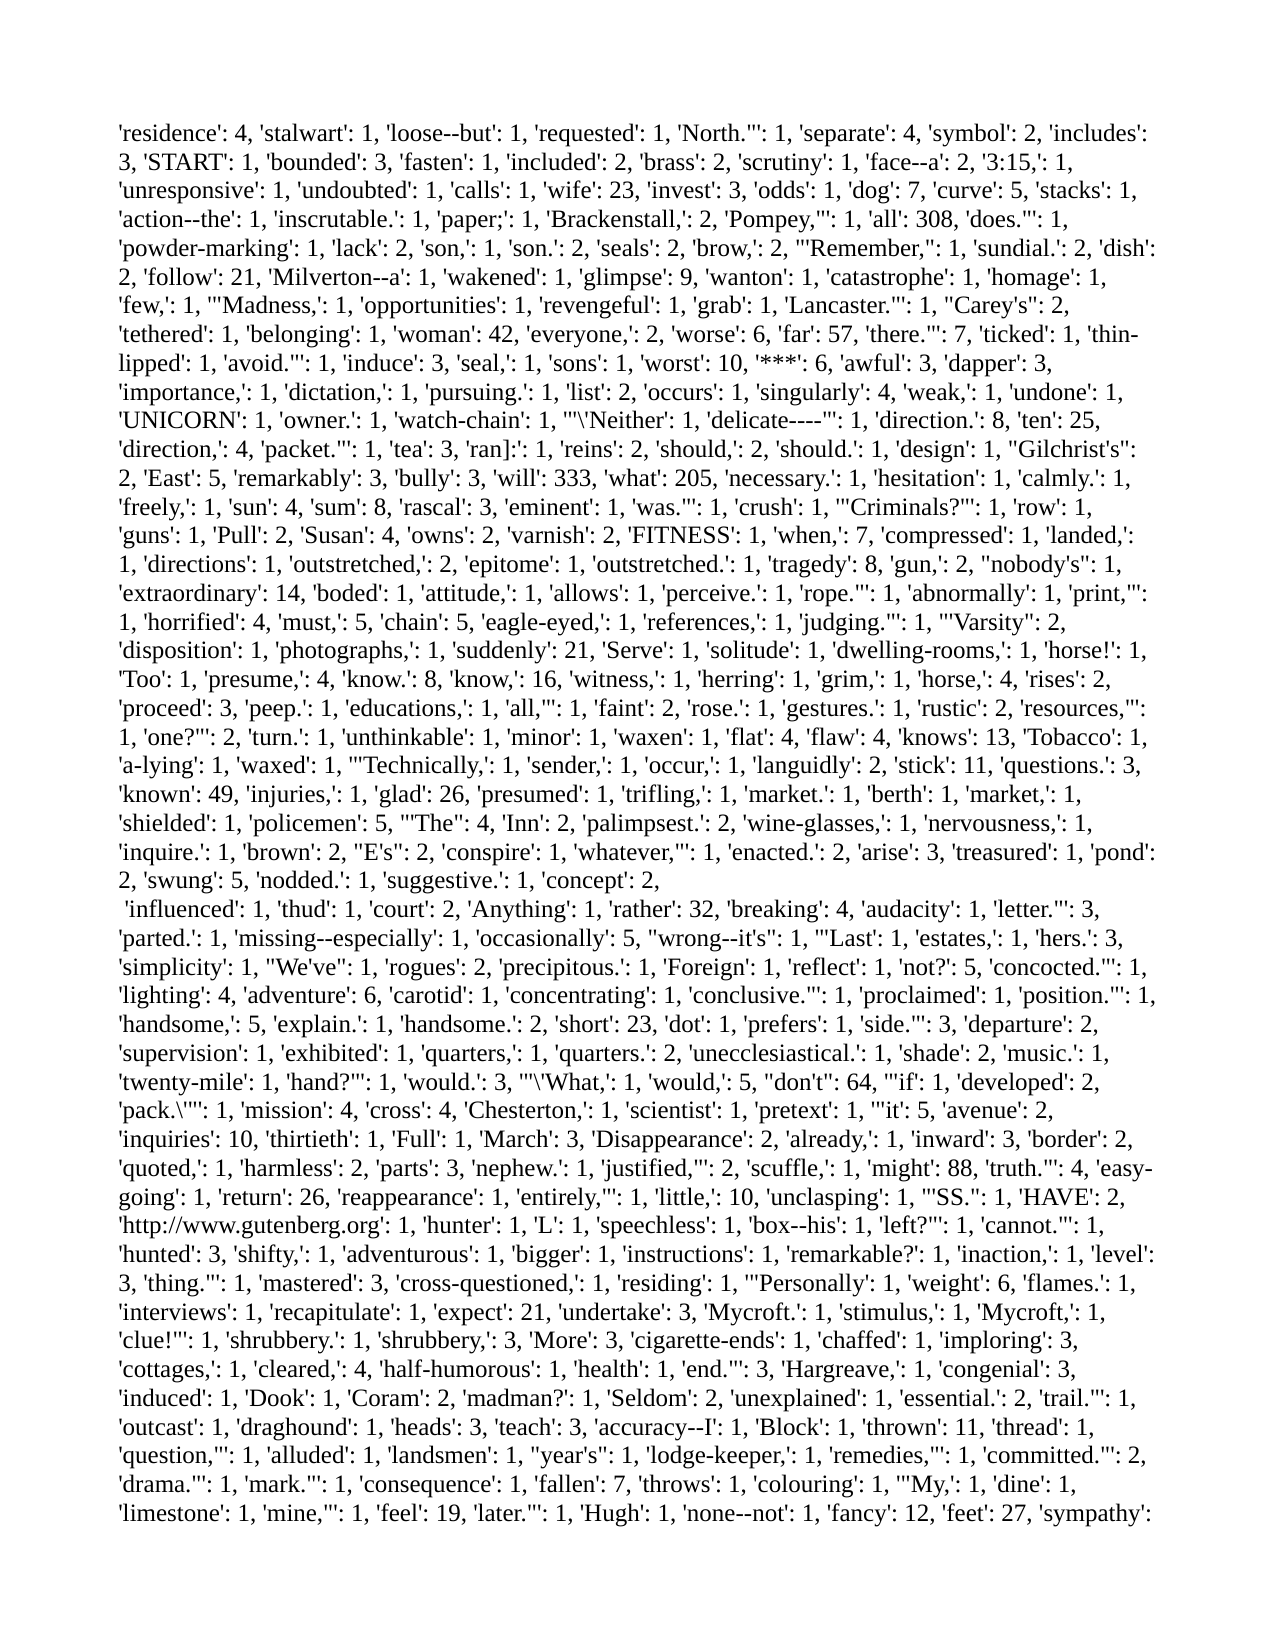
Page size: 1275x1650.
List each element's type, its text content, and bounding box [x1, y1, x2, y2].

text 'influenced': 1, 'thud': 1, 'court': 2, 'Anything': 1, 'rather': 32, 'breaking': 4, 'audacity': 1, 'letter."': 3, 'parted.': 1, 'missing--especially': 1, 'occasionally': 5, "wrong--it's": 1, '"Last': 1, 'estates,': 1, 'hers.': 3, 'simplicity': 1, "We've": 1, 'rogues': 2, 'precipitous.': 1, 'Foreign': 1, 'reflect': 1, 'not?': 5, 'concocted."': 1, 'lighting': 4, 'adventure': 6, 'carotid': 1, 'concentrating': 1, 'conclusive."': 1, 'proclaimed': 1, 'position."': 1, 'handsome,': 5, 'explain.': 1, 'handsome.': 2, 'short': 23, 'dot': 1, 'prefers': 1, 'side."': 3, 'departure': 2, 'supervision': 1, 'exhibited': 1, 'quarters,': 1, 'quarters.': 2, 'unecclesiastical.': 1, 'shade': 2, 'music.': 1, 'twenty-mile': 1, 'hand?"': 1, 'would.': 3, '"\'What,': 1, 'would,': 5, "don't": 64, '"if': 1, 'developed': 2, 'pack.\'"': 1, 'mission': 4, 'cross': 4, 'Chesterton,': 1, 'scientist': 1, 'pretext': 1, '"it': 5, 'avenue': 2, 'inquiries': 10, 'thirtieth': 1, 'Full': 1, 'March': 3, 'Disappearance': 2, 'already,': 1, 'inward': 3, 'border': 2, 'quoted,': 1, 'harmless': 2, 'parts': 3, 'nephew.': 1, 'justified,"': 2, 'scuffle,': 1, 'might': 88, 'truth."': 4, 'easy-going': 1, 'return': 26, 'reappearance': 1, 'entirely,"': 1, 'little,': 10, 'unclasping': 1, "'SS.": 1, 'HAVE': 2, 'http://www.gutenberg.org': 1, 'hunter': 1, 'L': 1, 'speechless': 1, 'box--his': 1, 'left?"': 1, 'cannot."': 1, 'hunted': 3, 'shifty,': 1, 'adventurous': 1, 'bigger': 1, 'instructions': 1, 'remarkable?': 1, 'inaction,': 1, 'level': 3, 'thing."': 1, 'mastered': 3, 'cross-questioned,': 1, 'residing': 1, '"Personally': 1, 'weight': 6, 'flames.': 1, 'interviews': 1, 'recapitulate': 1, 'expect': 21, 'undertake': 3, 'Mycroft.': 1, 'stimulus,': 1, 'Mycroft,': 1, 'clue!"': 1, 'shrubbery.': 1, 'shrubbery,': 3, 'More': 3, 'cigarette-ends': 1, 'chaffed': 1, 'imploring': 3, 'cottages,': 1, 'cleared,': 4, 'half-humorous': 1, 'health': 1, 'end."': 3, 'Hargreave,': 1, 'congenial': 3, 'induced': 1, 'Dook': 1, 'Coram': 2, 'madman?': 1, 'Seldom': 2, 'unexplained': 1, 'essential.': 2, 'trail."': 1, 'outcast': 1, 'draghound': 1, 'heads': 3, 'teach': 3, 'accuracy--I': 1, 'Block': 1, 'thrown': 11, 'thread': 1, 'question,"': 1, 'alluded': 1, 'landsmen': 1, "year's": 1, 'lodge-keeper,': 1, 'remedies,"': 1, 'committed."': 2, 'drama."': 1, 'mark."': 1, 'consequence': 1, 'fallen': 7, 'throws': 1, 'colouring': 1, '"My,': 1, 'dine': 1, 'limestone': 1, 'mine,"': 1, 'feel': 19, 'later."': 1, 'Hugh': 1, 'none--not': 1, 'fancy': 12, 'feet': 27, 'sympathy': [118, 894, 1157, 1527]
text 'residence': 4, 'stalwart': 1, 'loose--but': 1, 'requested': 1, 'North."': 1, 'separate': 4, 'symbol': 2, 'includes': 3, 'START': 1, 'bounded': 3, 'fasten': 1, 'included': 2, 'brass': 2, 'scrutiny': 1, 'face--a': 2, '3:15,': 1, 'unresponsive': 1, 'undoubted': 1, 'calls': 1, 'wife': 23, 'invest': 3, 'odds': 1, 'dog': 7, 'curve': 5, 'stacks': 1, 'action--the': 1, 'inscrutable.': 1, 'paper;': 1, 'Brackenstall,': 2, 'Pompey,"': 1, 'all': 308, 'does."': 1, 'powder-marking': 1, 'lack': 2, 'son,': 1, 'son.': 2, 'seals': 2, 'brow,': 2, "'Remember,": 1, 'sundial.': 2, 'dish': 2, 'follow': 21, 'Milverton--a': 1, 'wakened': 1, 'glimpse': 9, 'wanton': 1, 'catastrophe': 1, 'homage': 1, 'few,': 1, '"Madness,': 1, 'opportunities': 1, 'revengeful': 1, 'grab': 1, 'Lancaster."': 1, "Carey's": 2, 'tethered': 1, 'belonging': 1, 'woman': 42, 'everyone,': 2, 'worse': 6, 'far': 57, 'there."': 7, 'ticked': 1, 'thin-lipped': 1, 'avoid."': 1, 'induce': 3, 'seal,': 1, 'sons': 1, 'worst': 10, '***': 6, 'awful': 3, 'dapper': 3, 'importance,': 1, 'dictation,': 1, 'pursuing.': 1, 'list': 2, 'occurs': 1, 'singularly': 4, 'weak,': 1, 'undone': 1, 'UNICORN': 1, 'owner.': 1, 'watch-chain': 1, '"\'Neither': 1, 'delicate----"': 1, 'direction.': 8, 'ten': 25, 'direction,': 4, 'packet."': 1, 'tea': 3, 'ran]:': 1, 'reins': 2, 'should,': 2, 'should.': 1, 'design': 1, "Gilchrist's": 2, 'East': 5, 'remarkably': 3, 'bully': 3, 'will': 333, 'what': 205, 'necessary.': 1, 'hesitation': 1, 'calmly.': 1, 'freely,': 1, 'sun': 4, 'sum': 8, 'rascal': 3, 'eminent': 1, 'was."': 1, 'crush': 1, '"Criminals?"': 1, 'row': 1, 'guns': 1, 'Pull': 2, 'Susan': 4, 'owns': 2, 'varnish': 2, 'FITNESS': 1, 'when,': 7, 'compressed': 1, 'landed,': 1, 'directions': 1, 'outstretched,': 2, 'epitome': 1, 'outstretched.': 1, 'tragedy': 8, 'gun,': 2, "nobody's": 1, 'extraordinary': 14, 'boded': 1, 'attitude,': 1, 'allows': 1, 'perceive.': 1, 'rope."': 1, 'abnormally': 1, 'print,"': 1, 'horrified': 4, 'must,': 5, 'chain': 5, 'eagle-eyed,': 1, 'references,': 1, 'judging."': 1, "'Varsity": 2, 'disposition': 1, 'photographs,': 1, 'suddenly': 21, 'Serve': 1, 'solitude': 1, 'dwelling-rooms,': 1, 'horse!': 1, 'Too': 1, 'presume,': 4, 'know.': 8, 'know,': 16, 'witness,': 1, 'herring': 1, 'grim,': 1, 'horse,': 4, 'rises': 2, 'proceed': 3, 'peep.': 1, 'educations,': 1, 'all,"': 1, 'faint': 2, 'rose.': 1, 'gestures.': 1, 'rustic': 2, 'resources,"': 1, 'one?"': 2, 'turn.': 1, 'unthinkable': 1, 'minor': 1, 'waxen': 1, 'flat': 4, 'flaw': 4, 'knows': 13, 'Tobacco': 1, 'a-lying': 1, 'waxed': 1, '"Technically,': 1, 'sender,': 1, 'occur,': 1, 'languidly': 2, 'stick': 11, 'questions.': 3, 'known': 49, 'injuries,': 1, 'glad': 26, 'presumed': 1, 'trifling,': 1, 'market.': 1, 'berth': 1, 'market,': 1, 'shielded': 1, 'policemen': 5, "'The": 4, 'Inn': 2, 'palimpsest.': 2, 'wine-glasses,': 1, 'nervousness,': 1, 'inquire.': 1, 'brown': 2, "E's": 2, 'conspire': 1, 'whatever,"': 1, 'enacted.': 2, 'arise': 3, 'treasured': 1, 'pond': 2, 'swung': 5, 'nodded.': 1, 'suggestive.': 1, 'concept': 2, [118, 118, 1157, 894]
